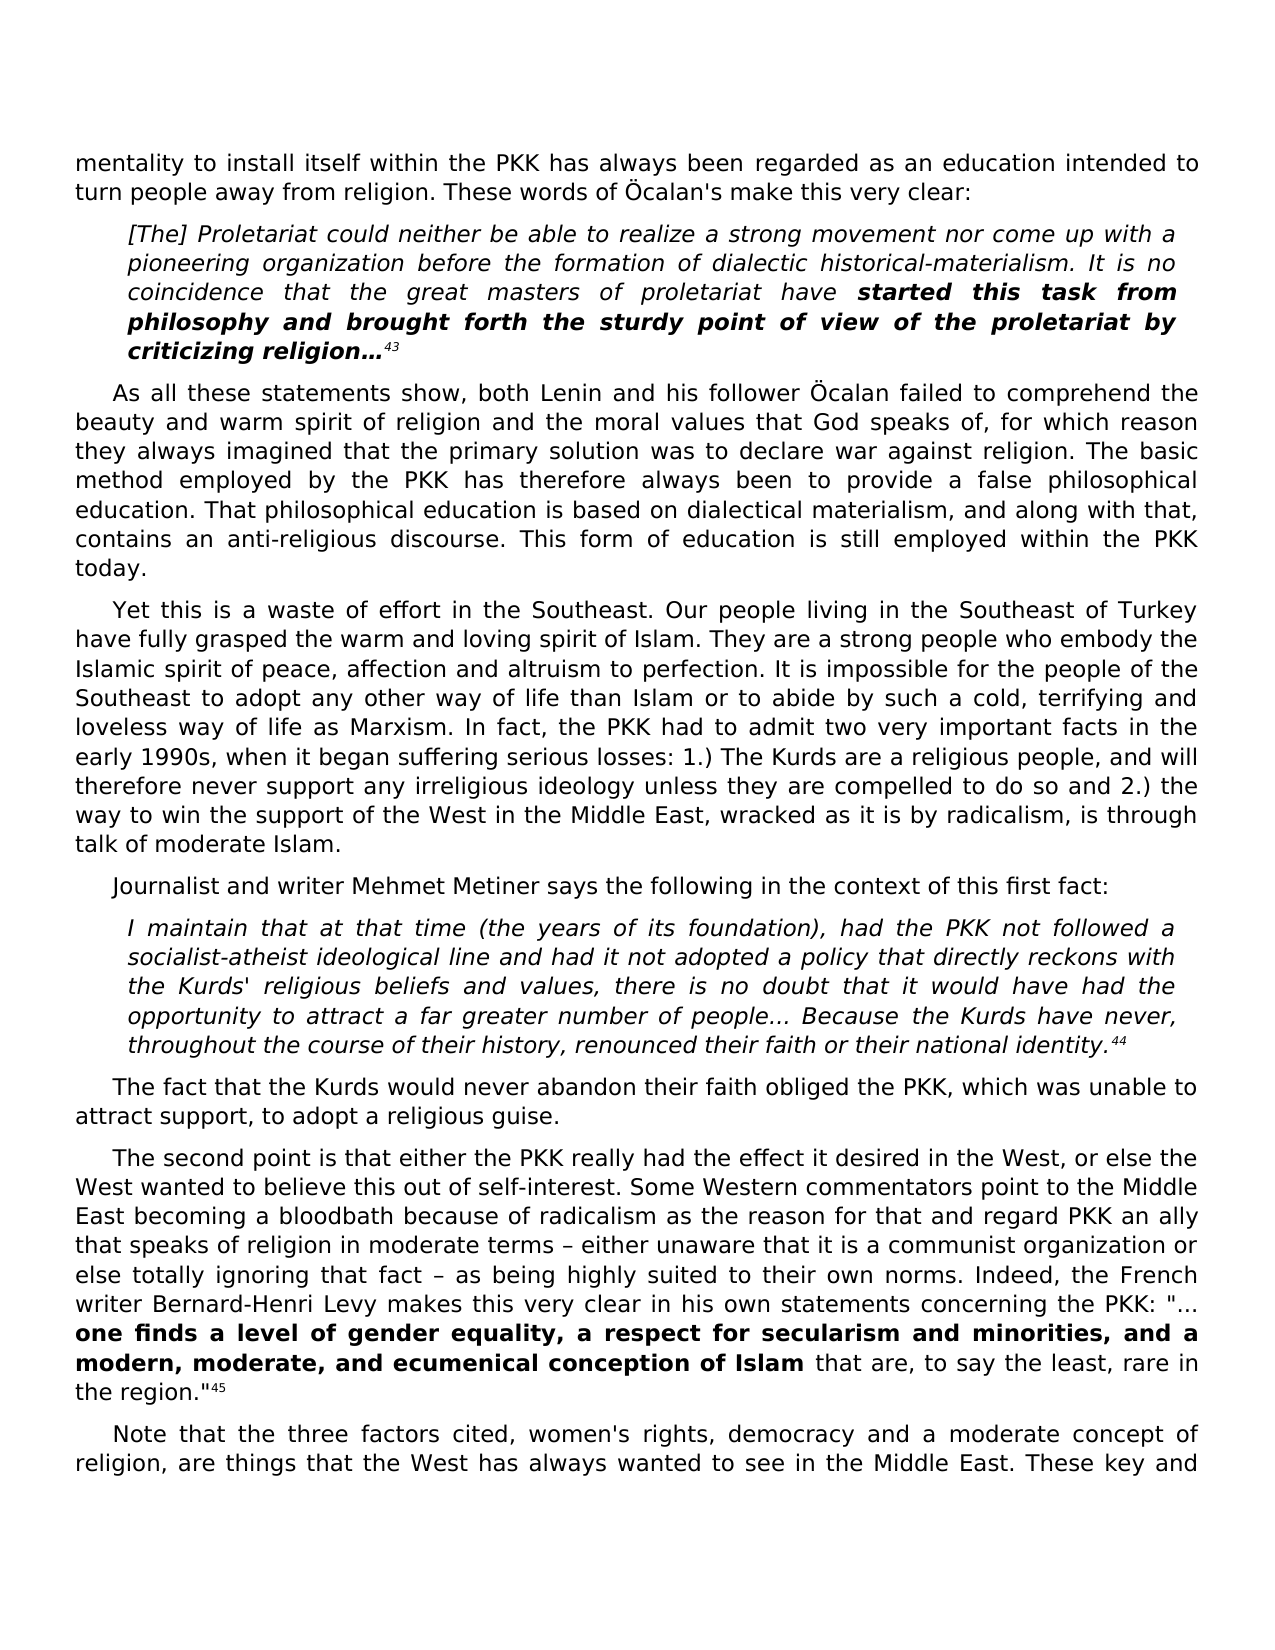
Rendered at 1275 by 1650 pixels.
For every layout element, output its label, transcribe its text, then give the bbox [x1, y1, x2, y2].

text The second point is that either the PKK really had the effect it desired in the West, or else the West wanted to believe this out of self-interest. Some Western commentators point to the Middle East becoming a bloodbath because of radicalism as the reason for that and regard PKK an ally that speaks of religion in moderate terms – either unaware that it is a communist organization or else totally ignoring that fact – as being highly suited to their own norms. Indeed, the French writer Bernard-Henri Levy makes this very clear in his own statements concerning the PKK: "... one finds a level of gender equality, a respect for secularism and minorities, and a modern, moderate, and ecumenical conception of Islam that are, to say the least, rare in the region."45 [75, 1145, 1200, 1406]
text Yet this is a waste of effort in the Southeast. Our people living in the Southeast of Turkey have fully grasped the warm and loving spirit of Islam. They are a strong people who embody the Islamic spirit of peace, affection and altruism to perfection. It is impossible for the people of the Southeast to adopt any other way of life than Islam or to abide by such a cold, terrifying and loveless way of life as Marxism. In fact, the PKK had to admit two very important facts in the early 1990s, when it began suffering serious losses: 1.) The Kurds are a religious people, and will therefore never support any irreligious ideology unless they are compelled to do so and 2.) the way to win the support of the West in the Middle East, wracked as it is by radicalism, is through talk of moderate Islam. [75, 597, 1200, 858]
text mentality to install itself within the PKK has always been regarded as an education intended to turn people away from religion. These words of Öcalan's make this very clear: [75, 150, 1200, 206]
text I maintain that at that time (the years of its foundation), had the PKK not followed a socialist-atheist ideological line and had it not adopted a policy that directly reckons with the Kurds' religious beliefs and values, there is no doubt that it would have had the opportunity to attract a far greater number of people... Because the Kurds have never, throughout the course of their history, renounced their faith or their national identity.44 [127, 915, 1177, 1059]
text As all these statements show, both Lenin and his follower Öcalan failed to comprehend the beauty and warm spirit of religion and the moral values that God speaks of, for which reason they always imagined that the primary solution was to declare war against religion. The basic method employed by the PKK has therefore always been to provide a false philosophical education. That philosophical education is based on dialectical materialism, and along with that, contains an anti-religious discourse. This form of education is still employed within the PKK today. [75, 380, 1200, 582]
text Note that the three factors cited, women's rights, democracy and a moderate concept of religion, are things that the West has always wanted to see in the Middle East. These key and [75, 1421, 1200, 1477]
text Journalist and writer Mehmet Metiner says the following in the context of this first fact: [75, 873, 1200, 900]
text The fact that the Kurds would never abandon their faith obliged the PKK, which was unable to attract support, to adopt a religious guise. [75, 1074, 1200, 1130]
text [The] Proletariat could neither be able to realize a strong movement nor come up with a pioneering organization before the formation of dialectic historical-materialism. It is no coincidence that the great masters of proletariat have started this task from philosophy and brought forth the sturdy point of view of the proletariat by criticizing religion…43 [127, 221, 1177, 365]
